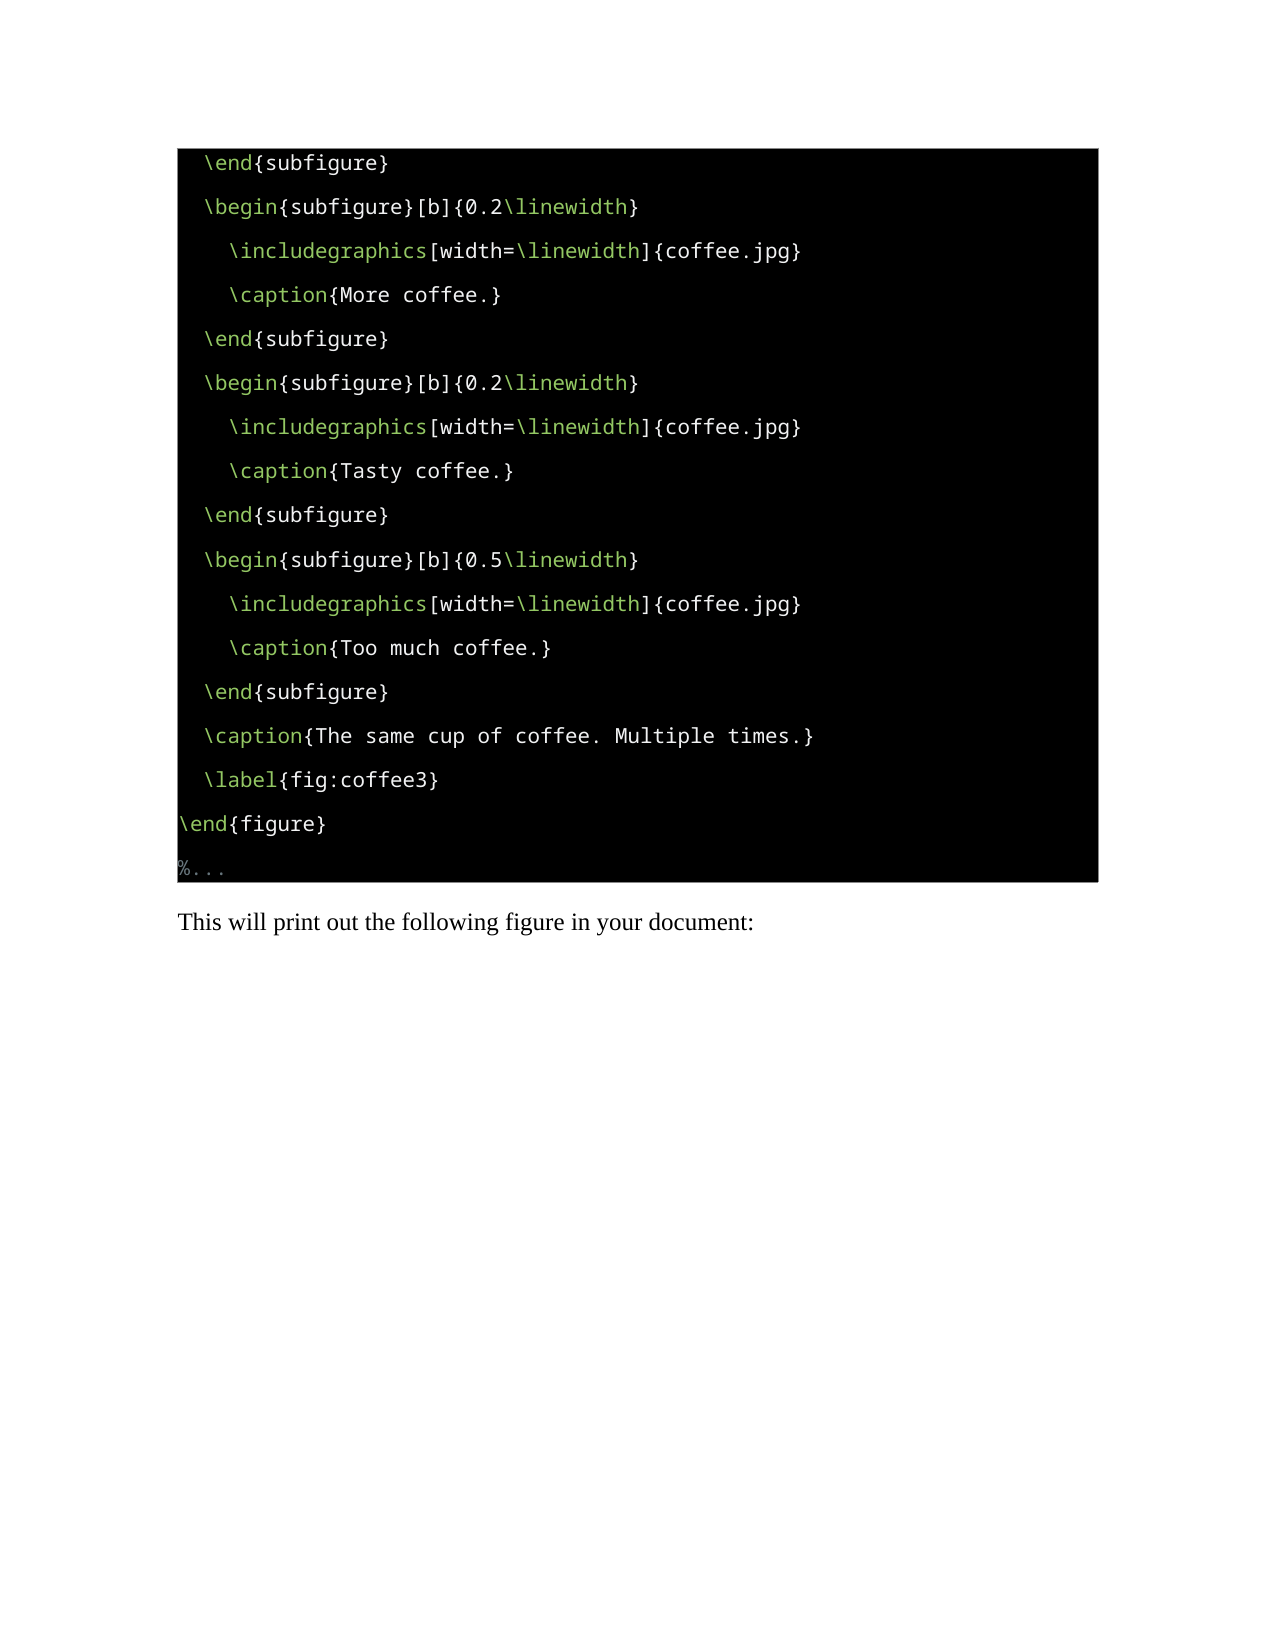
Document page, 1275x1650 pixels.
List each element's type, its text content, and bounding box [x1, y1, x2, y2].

text \begin{subfigure}[b]{0.5\linewidth} [178, 544, 1098, 573]
text \end{subfigure} [178, 500, 1098, 529]
text \end{subfigure} [178, 676, 1098, 705]
text \caption{The same cup of coffee. Multiple times.} [178, 720, 1098, 749]
text \includegraphics[width=\linewidth]{coffee.jpg} [178, 588, 1098, 617]
text \includegraphics[width=\linewidth]{coffee.jpg} [178, 236, 1098, 265]
text \label{fig:coffee3} [178, 764, 1098, 793]
text \includegraphics[width=\linewidth]{coffee.jpg} [178, 412, 1098, 441]
text \caption{Tasty coffee.} [178, 456, 1098, 485]
text \begin{subfigure}[b]{0.2\linewidth} [178, 368, 1098, 397]
text This will print out the following figure in your document: [177, 907, 1098, 936]
text \end{figure} [178, 808, 1098, 837]
text \end{subfigure} [178, 324, 1098, 353]
text \end{subfigure} [178, 149, 1098, 177]
text %... [178, 853, 1098, 882]
text \caption{Too much coffee.} [178, 632, 1098, 661]
text \caption{More coffee.} [178, 280, 1098, 309]
text \begin{subfigure}[b]{0.2\linewidth} [178, 192, 1098, 221]
